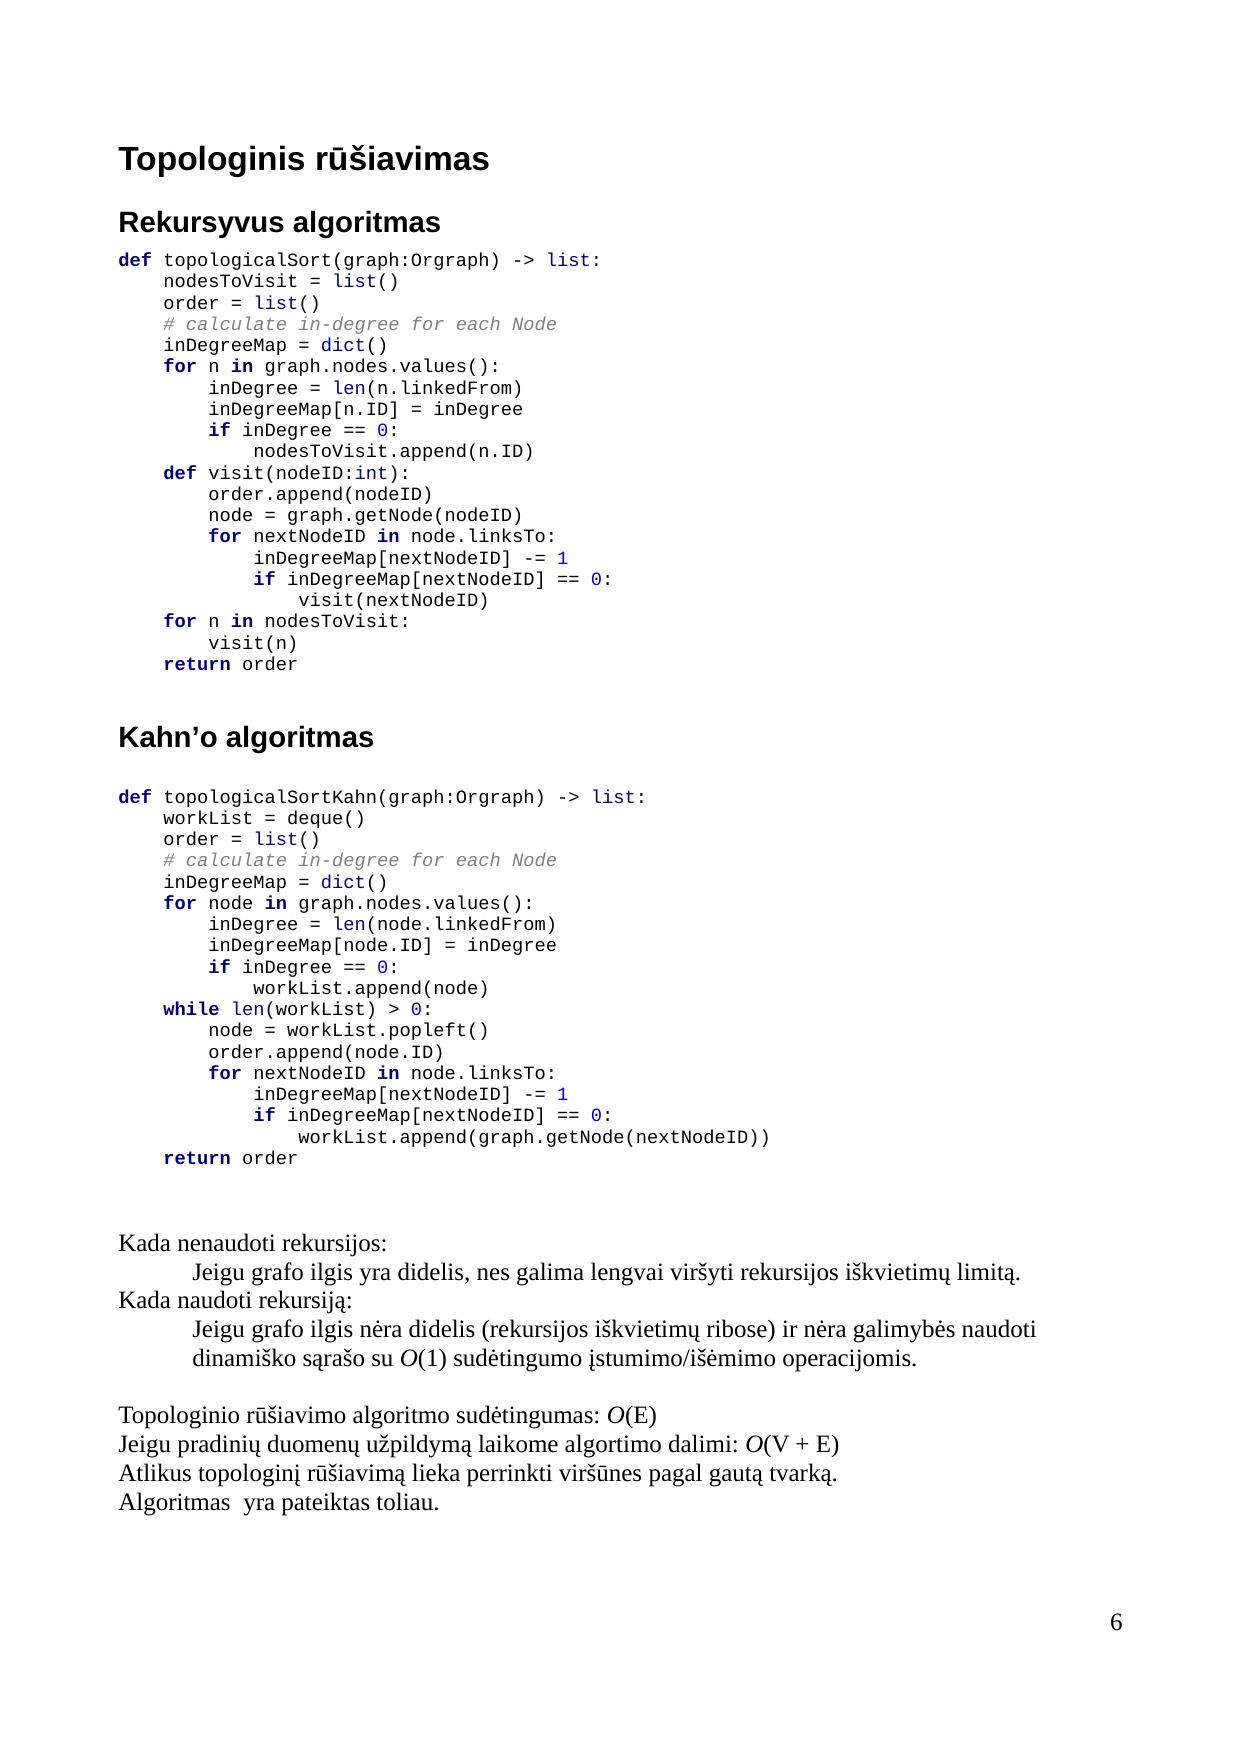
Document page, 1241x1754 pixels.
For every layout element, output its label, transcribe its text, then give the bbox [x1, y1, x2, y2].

text order = list() [118, 293, 1122, 315]
text workList.append(node) [118, 979, 1122, 1000]
text if inDegree == 0: [118, 957, 1122, 979]
text def visit(nodeID:int): [118, 463, 1122, 485]
text workList = deque() [118, 809, 1122, 830]
text Jeigu grafo ilgis nėra didelis (rekursijos iškvietimų ribose) ir nėra galimybės naudoti dinamiško sąrašo su O(1) sudėtingumo įstumimo/išėmimo operacijomis. [118, 1314, 1122, 1372]
text for n in graph.nodes.values(): [118, 357, 1122, 378]
text Atlikus topologinį rūšiavimą lieka perrinkti viršūnes pagal gautą tvarką. Algoritmas yra pateiktas toliau. [118, 1458, 1122, 1515]
subtitle Topologinis rūšiavimas [118, 139, 1122, 178]
subtitle Rekursyvus algoritmas [118, 205, 1122, 238]
text Kada naudoti rekursiją: [118, 1285, 1122, 1314]
text nodesToVisit = list() [118, 272, 1122, 293]
text order = list() [118, 830, 1122, 851]
text Topologinio rūšiavimo algoritmo sudėtingumas: O(E) [118, 1400, 1122, 1429]
text visit(nextNodeID) [118, 591, 1122, 612]
text node = workList.popleft() [118, 1021, 1122, 1042]
text for nextNodeID in node.linksTo: [118, 1064, 1122, 1085]
text def topologicalSort(graph:Orgraph) -> list: [118, 251, 1122, 272]
text visit(n) [118, 633, 1122, 655]
text if inDegreeMap[nextNodeID] == 0: [118, 570, 1122, 591]
text # calculate in-degree for each Node [118, 851, 1122, 872]
text inDegreeMap = dict() [118, 336, 1122, 357]
text def topologicalSortKahn(graph:Orgraph) -> list: [118, 787, 1122, 809]
text node = graph.getNode(nodeID) [118, 506, 1122, 527]
text Jeigu pradinių duomenų užpildymą laikome algortimo dalimi: O(V + E) [118, 1429, 1122, 1458]
text inDegreeMap = dict() [118, 872, 1122, 894]
text inDegree = len(node.linkedFrom) [118, 915, 1122, 936]
text # calculate in-degree for each Node [118, 315, 1122, 336]
text Jeigu grafo ilgis yra didelis, nes galima lengvai viršyti rekursijos iškvietimų limitą. [118, 1257, 1122, 1285]
text inDegree = len(n.linkedFrom) [118, 378, 1122, 400]
subtitle Kahn’o algoritmas [118, 720, 1122, 754]
text order.append(node.ID) [118, 1042, 1122, 1064]
text for node in graph.nodes.values(): [118, 894, 1122, 915]
text workList.append(graph.getNode(nextNodeID)) [118, 1127, 1122, 1149]
text order.append(nodeID) [118, 485, 1122, 506]
text inDegreeMap[node.ID] = inDegree [118, 936, 1122, 957]
text inDegreeMap[nextNodeID] -= 1 [118, 548, 1122, 570]
text Kada nenaudoti rekursijos: [118, 1228, 1122, 1257]
text if inDegreeMap[nextNodeID] == 0: [118, 1106, 1122, 1127]
text nodesToVisit.append(n.ID) [118, 442, 1122, 463]
text for nextNodeID in node.linksTo: [118, 527, 1122, 548]
text if inDegree == 0: [118, 421, 1122, 442]
text for n in nodesToVisit: [118, 612, 1122, 633]
text while len(workList) > 0: [118, 1000, 1122, 1021]
text return order [118, 655, 1122, 676]
text inDegreeMap[nextNodeID] -= 1 [118, 1085, 1122, 1106]
text return order [118, 1149, 1122, 1170]
text inDegreeMap[n.ID] = inDegree [118, 400, 1122, 421]
